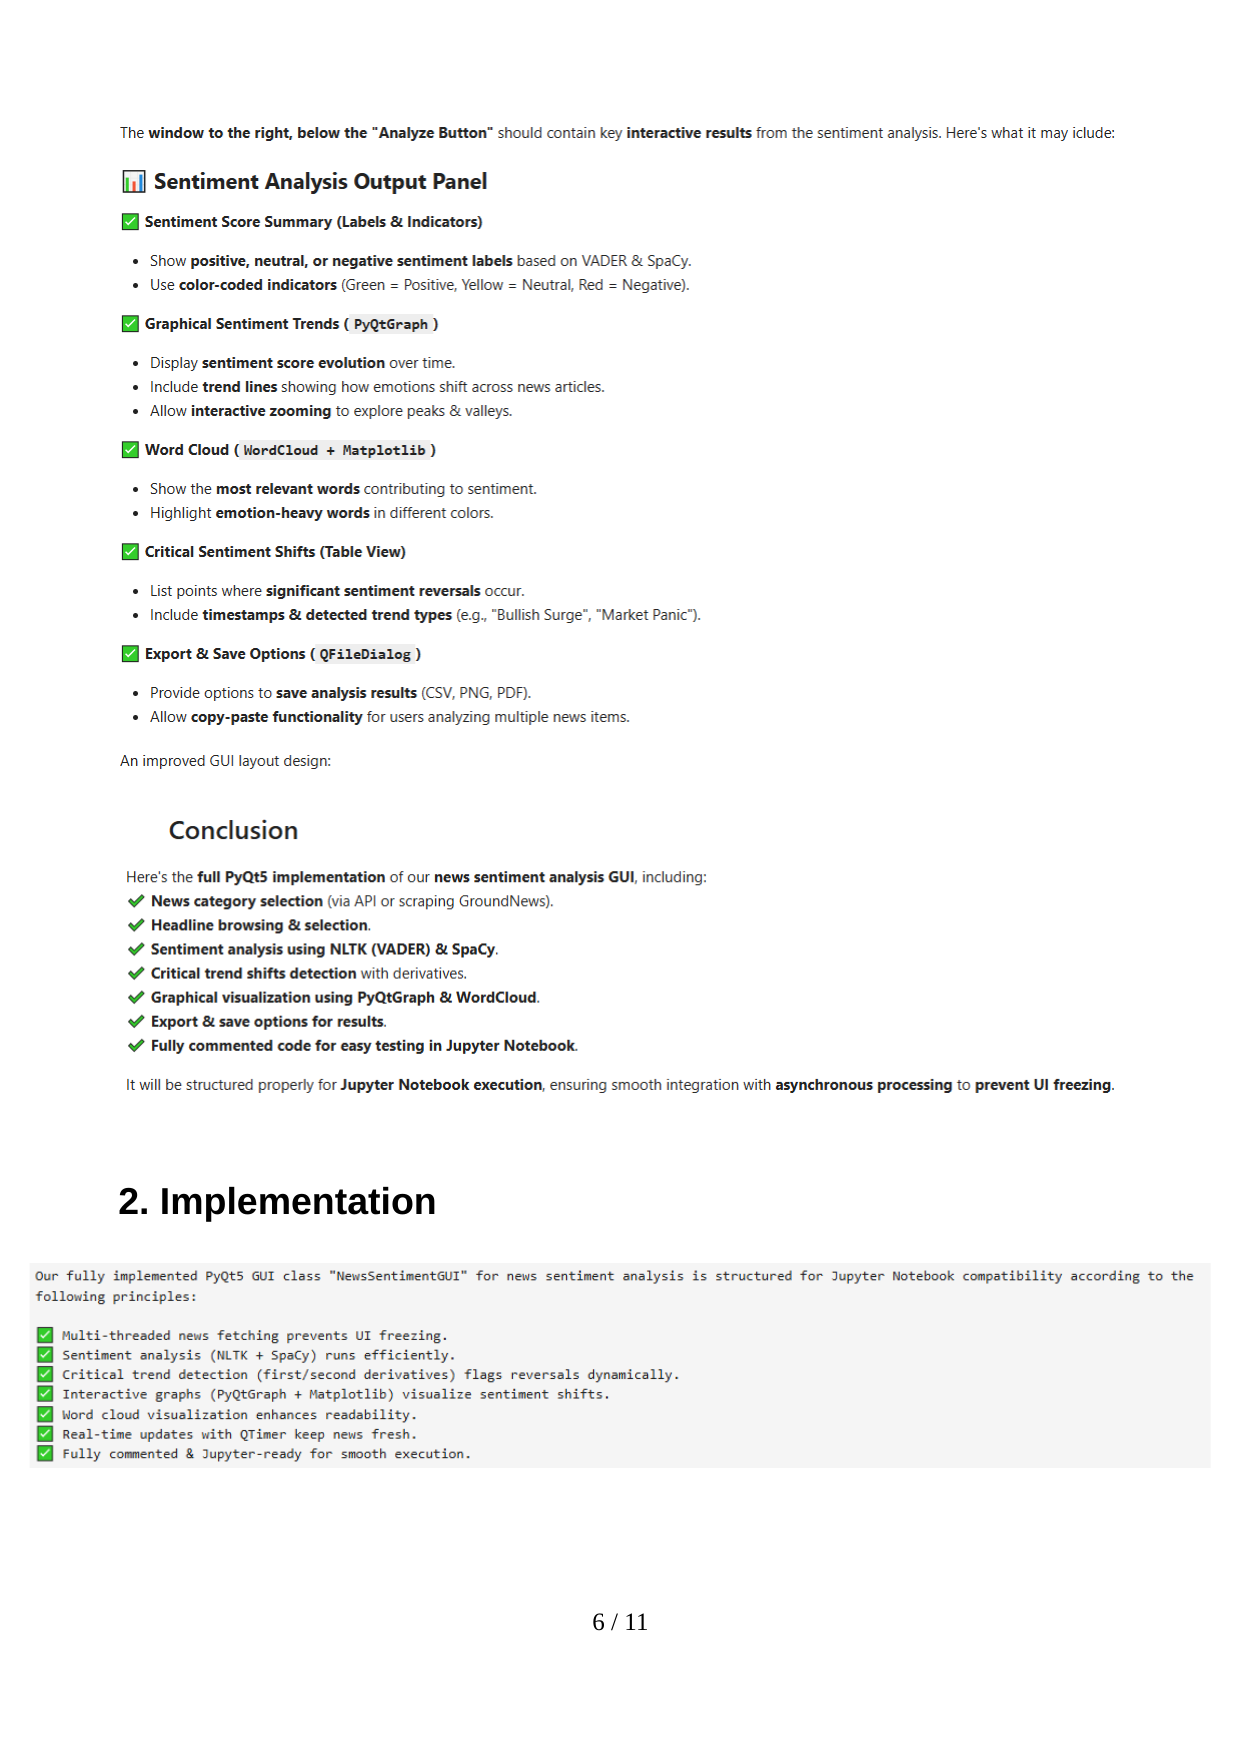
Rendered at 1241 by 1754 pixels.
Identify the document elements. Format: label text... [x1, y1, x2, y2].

subtitle 2. Implementation [118, 1179, 1122, 1223]
picture [29, 1263, 1211, 1468]
picture [118, 814, 1123, 1103]
picture [118, 118, 1123, 773]
